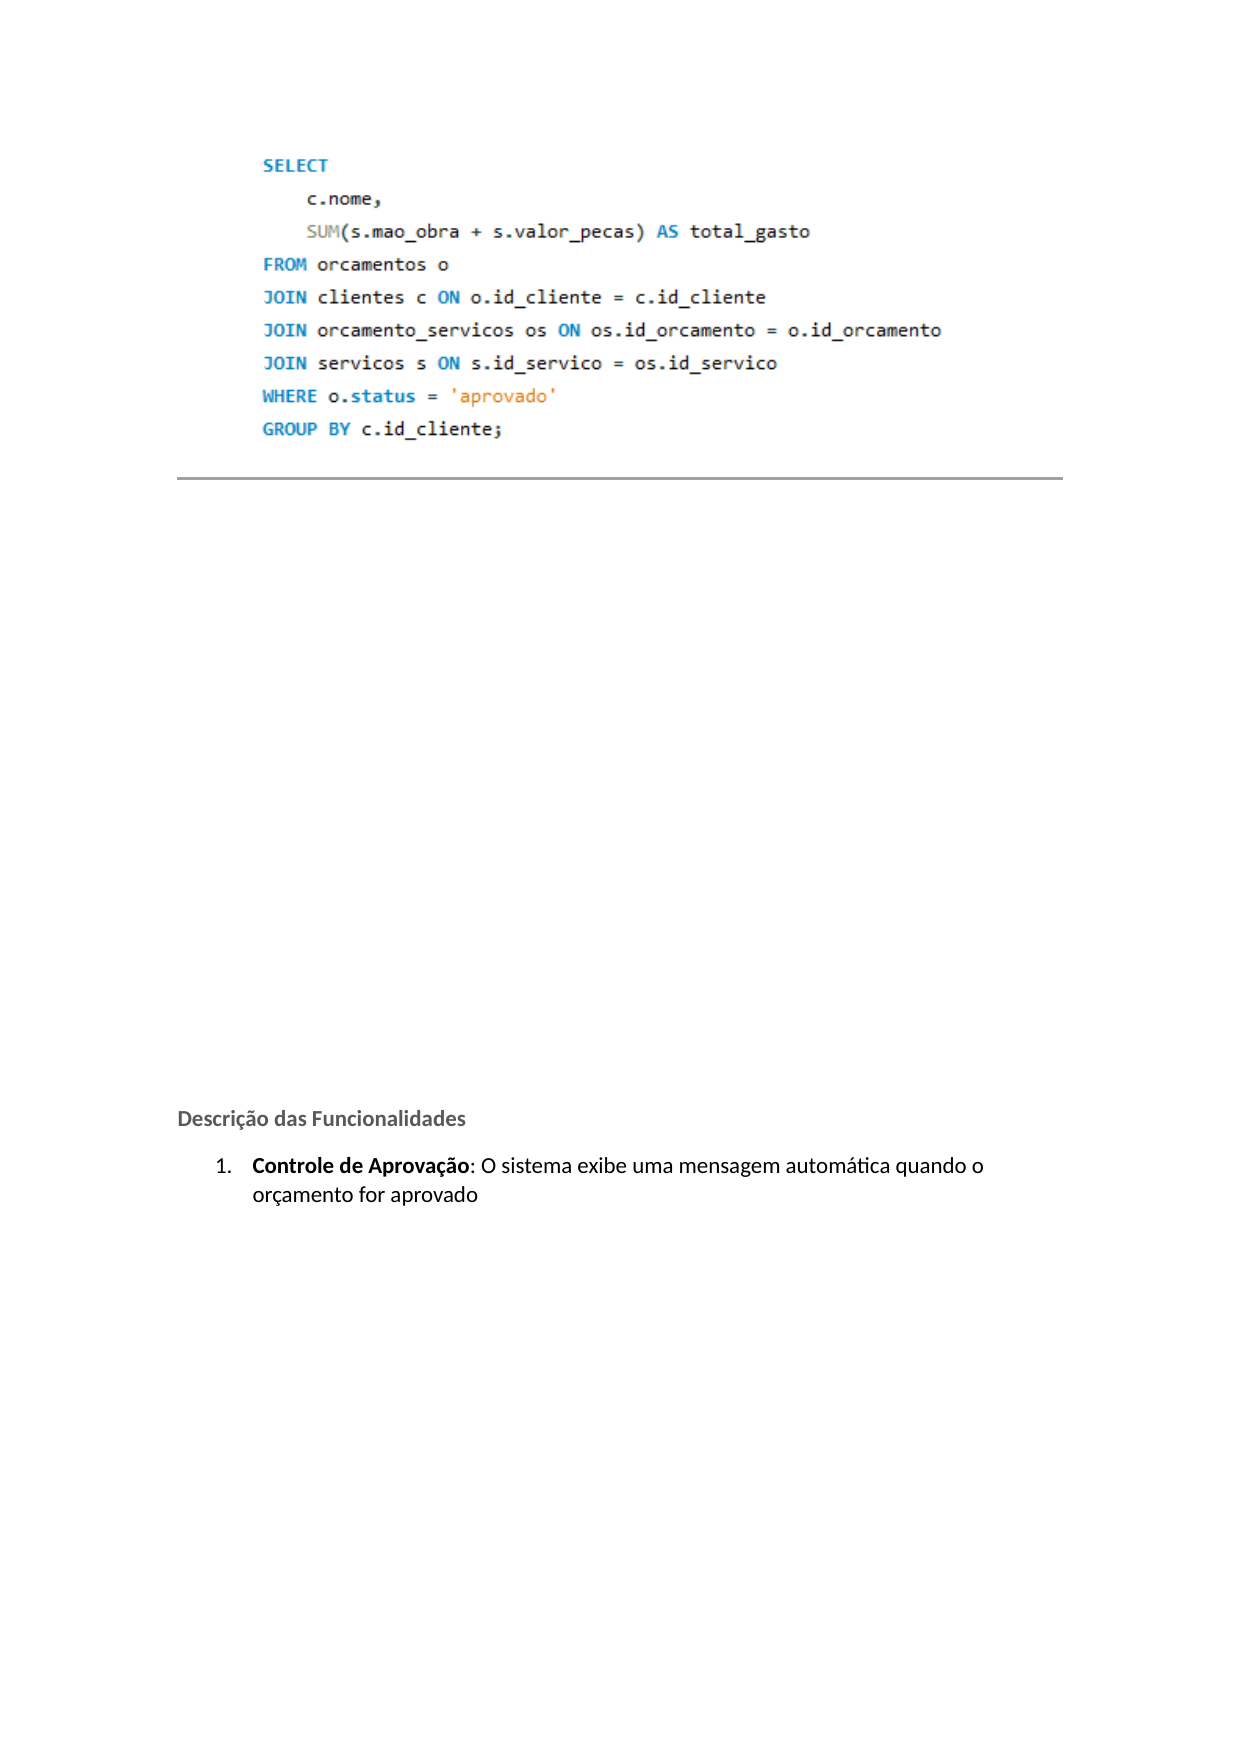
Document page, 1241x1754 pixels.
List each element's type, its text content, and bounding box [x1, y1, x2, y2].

text Descrição das Funcionalidades [177, 1104, 1063, 1132]
list Controle de Aprovação: O sistema exibe uma mensagem automática quando o orçamento for aprovado [215, 1151, 1063, 1209]
